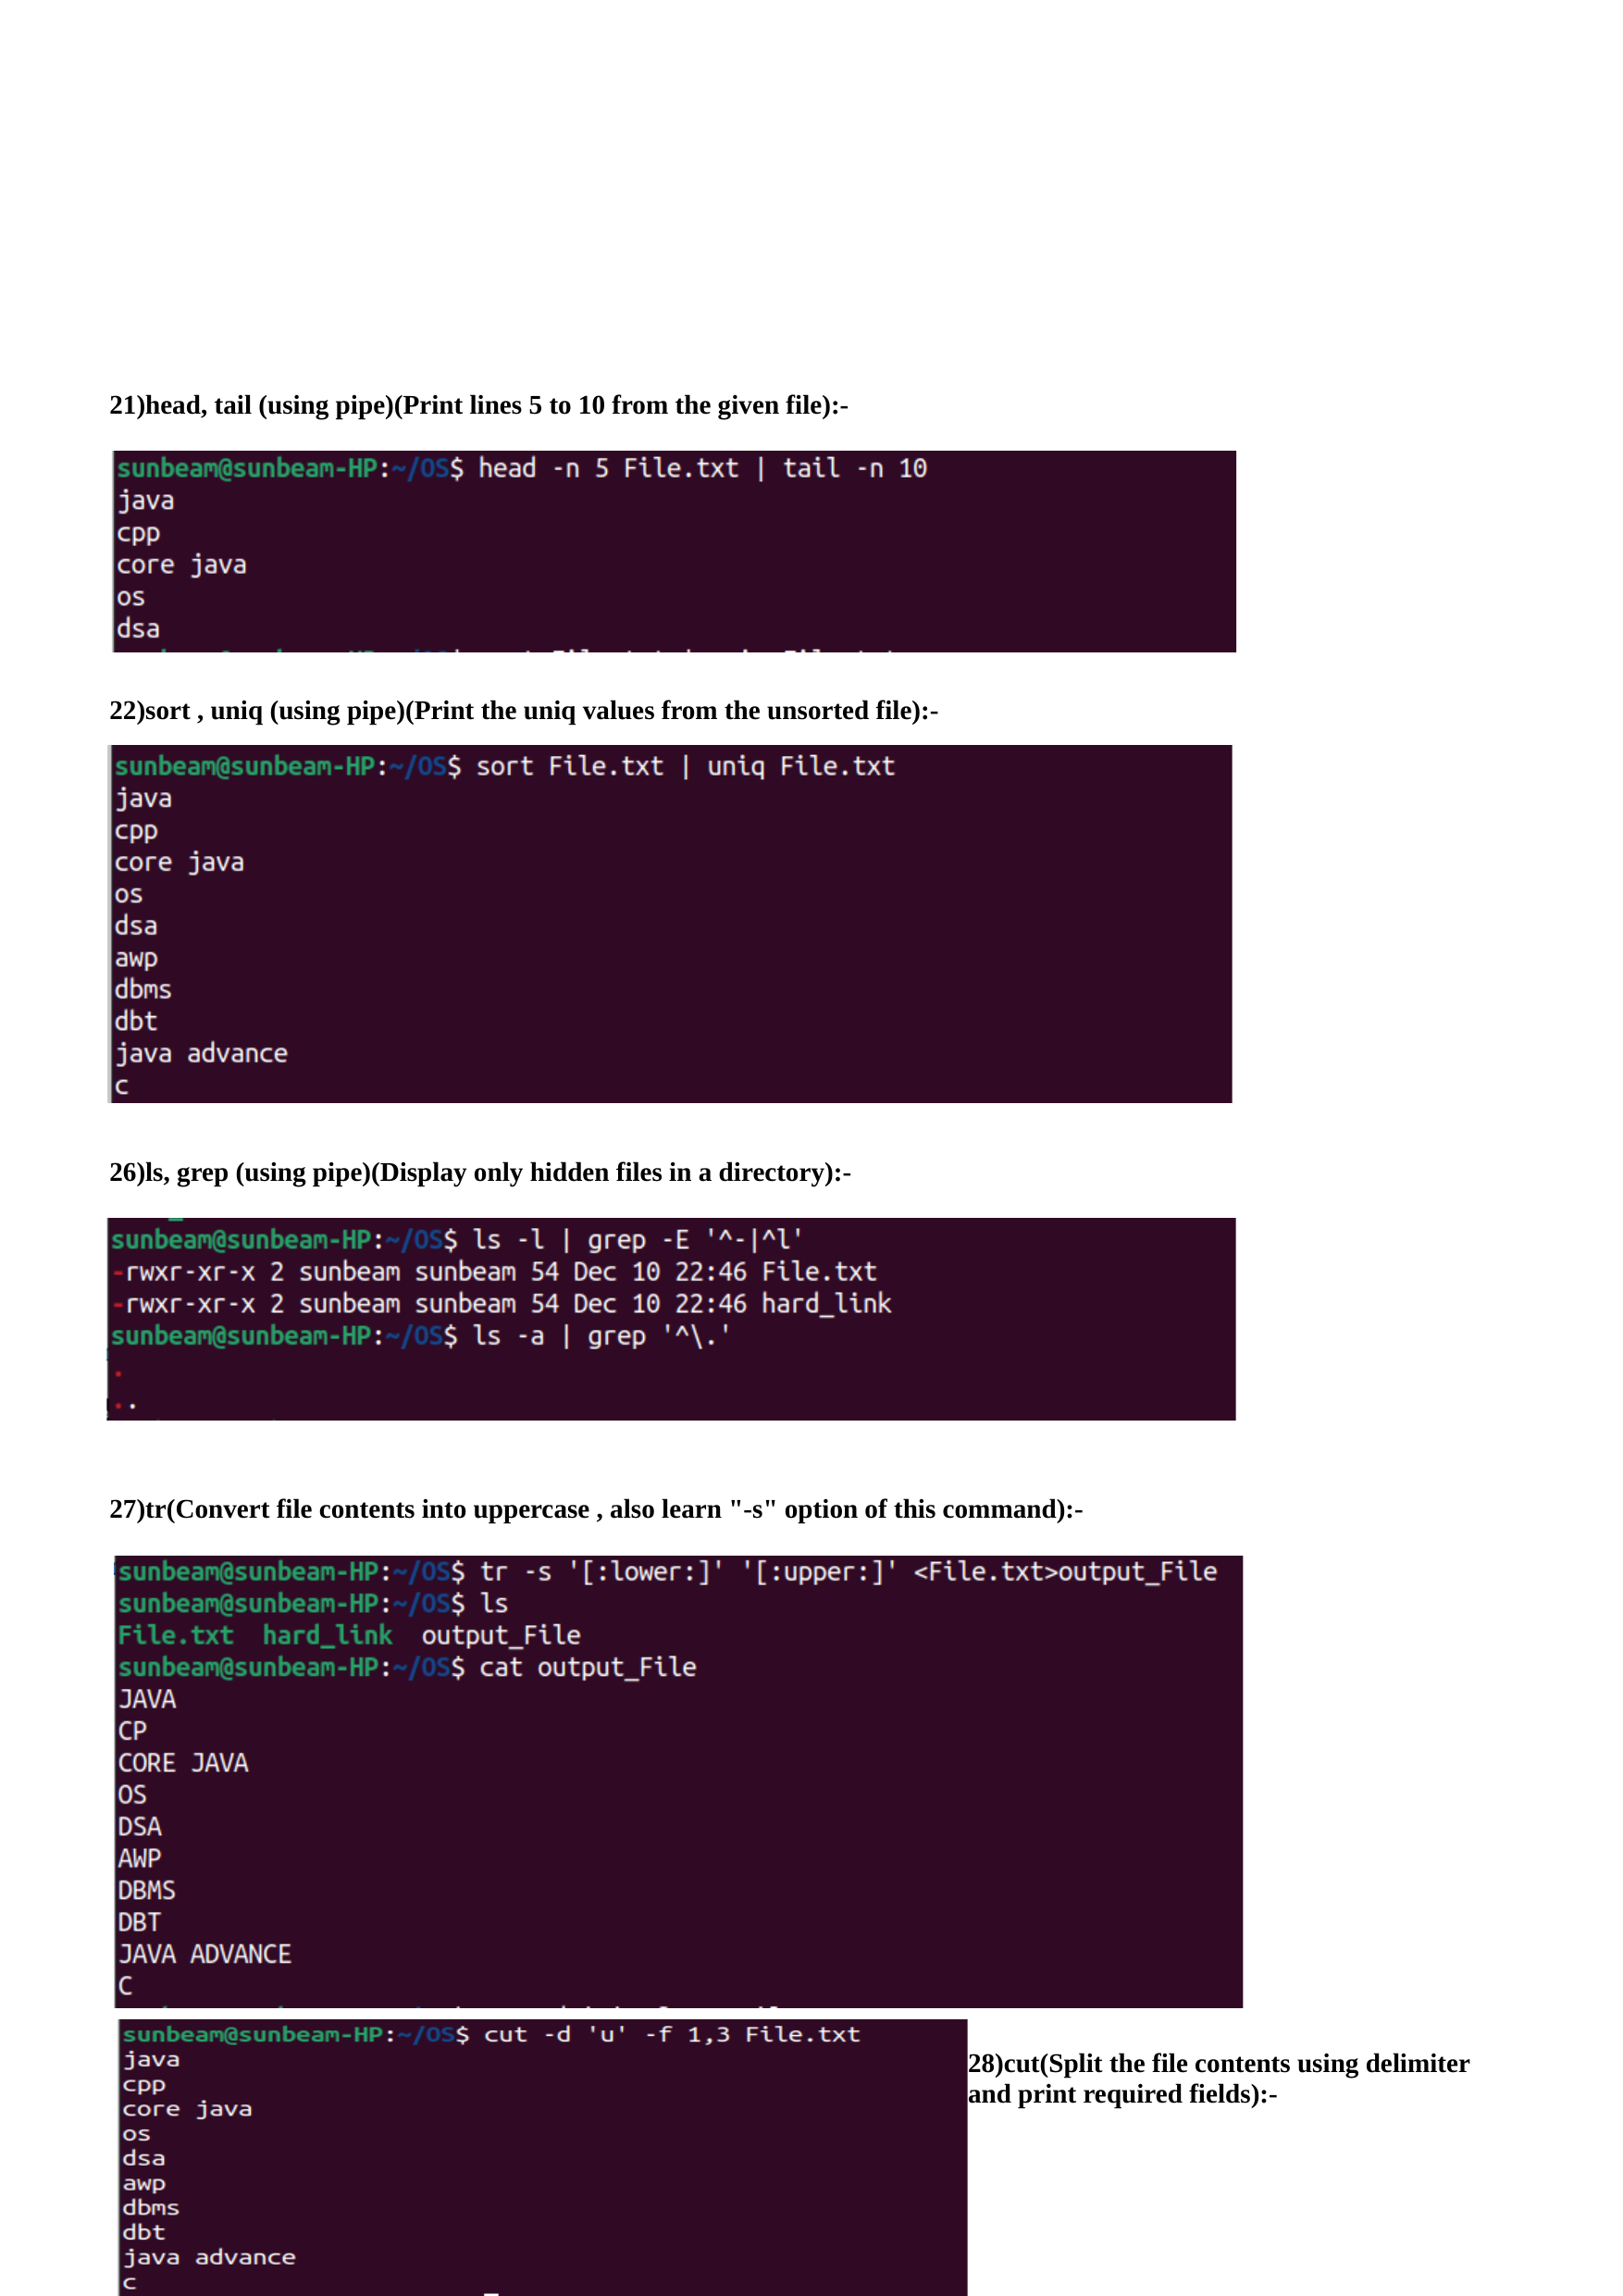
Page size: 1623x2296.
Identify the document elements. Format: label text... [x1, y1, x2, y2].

text 22)sort , uniq (using pipe)(Print the uniq values from the unsorted file):- [109, 695, 1514, 726]
text 27)tr(Convert file contents into uppercase , also learn "-s" option of this command):- [109, 1493, 1514, 1524]
text 26)ls, grep (using pipe)(Display only hidden files in a directory):- [109, 1156, 1514, 1186]
text 28)cut(Split the file contents using delimiter and print required fields):- [968, 2047, 1514, 2109]
text 21)head, tail (using pipe)(Print lines 5 to 10 from the given file):- [109, 389, 1514, 419]
